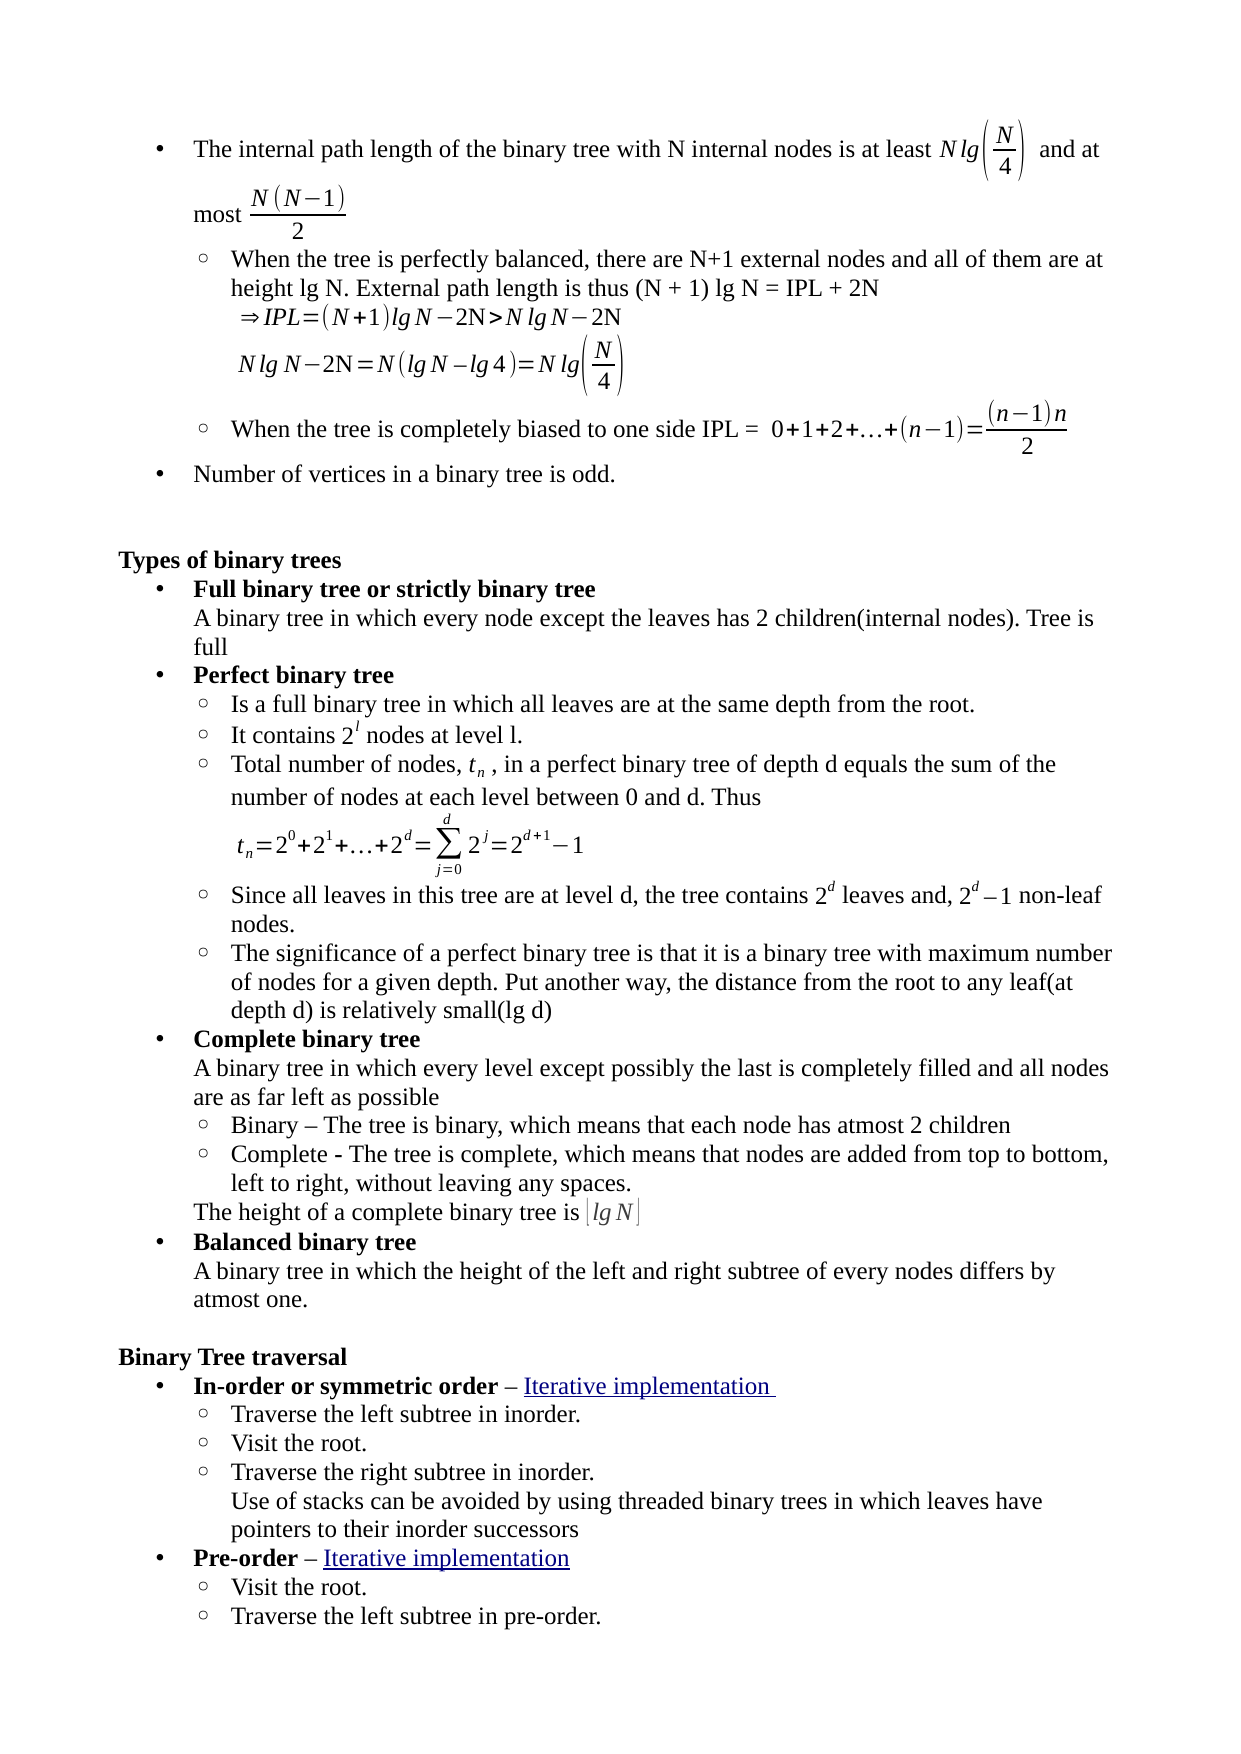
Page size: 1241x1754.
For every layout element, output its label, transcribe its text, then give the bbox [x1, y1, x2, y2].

text Types of binary trees [118, 546, 1122, 574]
list Number of vertices in a binary tree is odd. [156, 459, 1122, 488]
list Traverse the left subtree in inorder. [193, 1399, 1122, 1428]
list Pre-order – Iterative implementation [156, 1543, 1122, 1572]
list Visit the root. [193, 1428, 1122, 1457]
list Total number of nodes,, in a perfect binary tree of depth d equals the sum of the number of nodes at each level between 0 and d. Thus [193, 749, 1122, 811]
list Traverse the right subtree in inorder. [193, 1457, 1122, 1486]
list The significance of a perfect binary tree is that it is a binary tree with maximum number of nodes for a given depth. Put another way, the distance from the root to any leaf(at depth d) is relatively small(lg d) [193, 938, 1122, 1024]
list Binary – The tree is binary, which means that each node has atmost 2 children [193, 1110, 1122, 1139]
list In-order or symmetric order – Iterative implementation [156, 1371, 1122, 1399]
list When the tree is perfectly balanced, there are N+1 external nodes and all of them are at height lg N. External path length is thus (N + 1) lg N = IPL + 2N [193, 244, 1122, 398]
list Traverse the left subtree in pre-order. [193, 1601, 1122, 1629]
text Binary Tree traversal [118, 1342, 1122, 1371]
list Use of stacks can be avoided by using threaded binary trees in which leaves have pointers to their inorder successors [193, 1486, 1122, 1543]
list Since all leaves in this tree are at level d, the tree containsleaves and,non-leaf nodes. [193, 878, 1122, 938]
list A binary tree in which every node except the leaves has 2 children(internal nodes). Tree is full [156, 603, 1122, 661]
list Visit the root. [193, 1572, 1122, 1601]
list Is a full binary tree in which all leaves are at the same depth from the root. [193, 689, 1122, 718]
list The height of a complete binary tree is [156, 1197, 1122, 1227]
list Complete - The tree is complete, which means that nodes are added from top to bottom, left to right, without leaving any spaces. [193, 1139, 1122, 1197]
list Complete binary tree [156, 1024, 1122, 1053]
list When the tree is completely biased to one side IPL = [193, 398, 1122, 459]
list Full binary tree or strictly binary tree [156, 574, 1122, 603]
list It containsnodes at level l. [193, 718, 1122, 749]
list A binary tree in which the height of the left and right subtree of every nodes differs by atmost one. [156, 1256, 1122, 1313]
list A binary tree in which every level except possibly the last is completely filled and all nodes are as far left as possible [156, 1053, 1122, 1110]
list Balanced binary tree [156, 1227, 1122, 1256]
list Perfect binary tree [156, 661, 1122, 689]
list The internal path length of the binary tree with N internal nodes is at least and at most [156, 118, 1122, 244]
